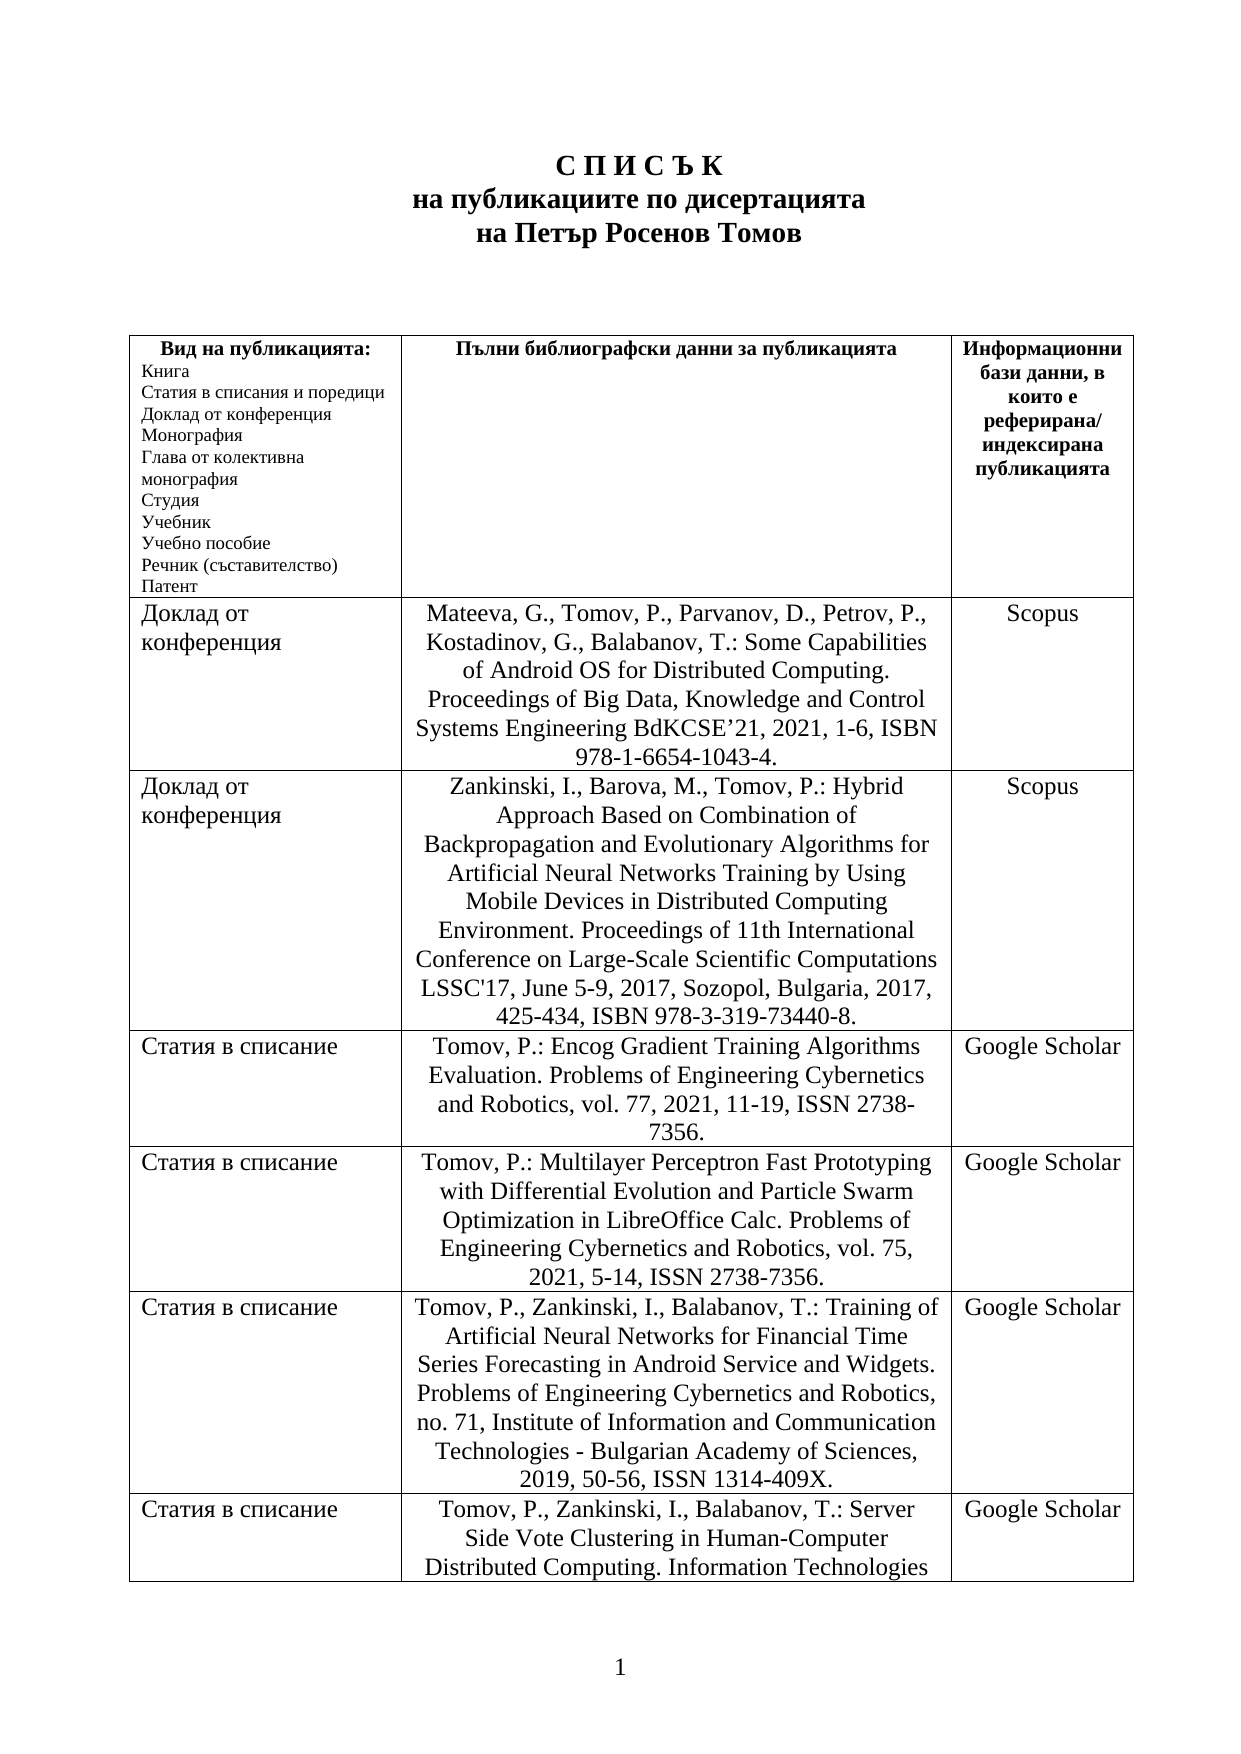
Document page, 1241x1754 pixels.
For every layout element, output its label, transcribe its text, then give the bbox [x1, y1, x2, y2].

table_cell Mateeva, G., Tomov, P., Parvanov, D., Petrov, P., Kostadinov, G., Balabanov, T.: Some Capabilities of Android OS for Distributed Computing. Proceedings of Big Data, Knowledge and Control Systems Engineering BdKCSE’21, 2021, 1-6, ISBN 978-1-6654-1043-4. [402, 598, 951, 770]
table_cell Доклад от конференция [130, 771, 401, 1030]
table_cell Tomov, P.: Encog Gradient Training Algorithms Evaluation. Problems of Engineering Cybernetics and Robotics, vol. 77, 2021, 11-19, ISSN 2738-7356. [402, 1031, 951, 1146]
text на Петър Росенов Томов [185, 215, 1093, 248]
table_cell Scopus [952, 598, 1133, 770]
table_header Пълни библиографски данни за публикацията [402, 336, 951, 597]
text С П И С Ъ К [185, 148, 1093, 181]
table_cell Zankinski, I., Barova, M., Tomov, P.: Hybrid Approach Based on Combination of Backpropagation and Evolutionary Algorithms for Artificial Neural Networks Training by Using Mobile Devices in Distributed Computing Environment. Proceedings of 11th International Conference on Large-Scale Scientific Computations LSSC'17, June 5-9, 2017, Sozopol, Bulgaria, 2017, 425-434, ISBN 978-3-319-73440-8. [402, 771, 951, 1030]
table_cell Tomov, P., Zankinski, I., Balabanov, T.: Server Side Vote Clustering in Human-Computer Distributed Computing. Information Technologies [402, 1494, 951, 1581]
table_header Информационни бази данни, в които е реферирана/ индексирана публикацията [952, 336, 1133, 597]
table_header Вид на публикацията: Книга Статия в списания и поредици Доклад от конференция Монография Глава от колективна монография Студия Учебник Учебно пособие Речник (съставителство) Патент [130, 336, 401, 597]
table_cell Статия в списание [130, 1147, 401, 1291]
table_cell Статия в списание [130, 1494, 401, 1581]
table_cell Статия в списание [130, 1031, 401, 1146]
table_cell Tomov, P., Zankinski, I., Balabanov, T.: Training of Artificial Neural Networks for Financial Time Series Forecasting in Android Service and Widgets. Problems of Engineering Cybernetics and Robotics, no. 71, Institute of Information and Communication Technologies - Bulgarian Academy of Sciences, 2019, 50-56, ISSN 1314-409X. [402, 1292, 951, 1493]
table_cell Статия в списание [130, 1292, 401, 1493]
text на публикациите по дисертацията [185, 181, 1093, 215]
table_cell Google Scholar [952, 1147, 1133, 1291]
table_cell Google Scholar [952, 1031, 1133, 1146]
table_cell Tomov, P.: Multilayer Perceptron Fast Prototyping with Differential Evolution and Particle Swarm Optimization in LibreOffice Calc. Problems of Engineering Cybernetics and Robotics, vol. 75, 2021, 5-14, ISSN 2738-7356. [402, 1147, 951, 1291]
table_cell Google Scholar [952, 1494, 1133, 1581]
table_cell Доклад от конференция [130, 598, 401, 770]
table_cell Scopus [952, 771, 1133, 1030]
table_cell Google Scholar [952, 1292, 1133, 1493]
